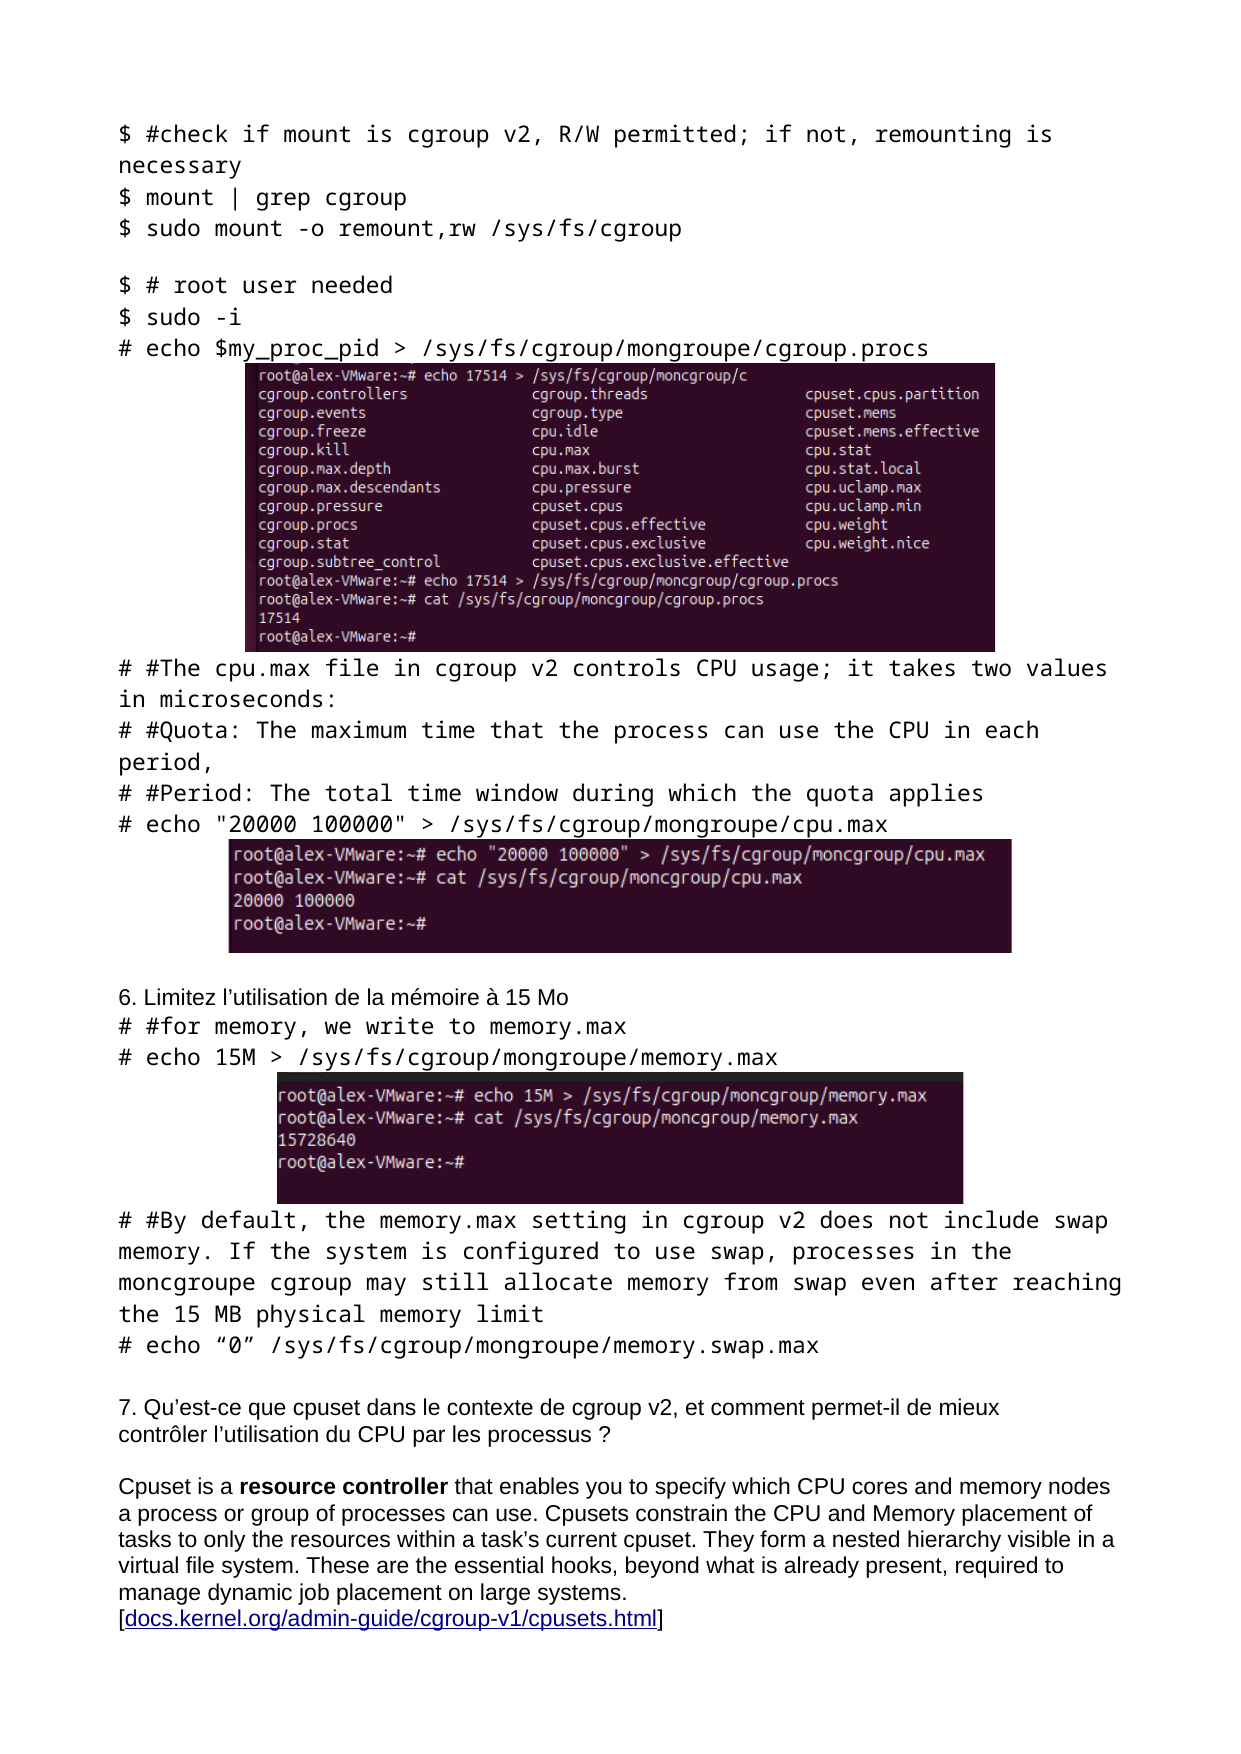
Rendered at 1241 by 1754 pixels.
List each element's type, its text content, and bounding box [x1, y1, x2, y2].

text # echo $my_proc_pid > /sys/fs/cgroup/mongroupe/cgroup.procs [118, 332, 1122, 363]
text Cpuset is a resource controller that enables you to specify which CPU cores and memory nodes a process or group of processes can use. Cpusets constrain the CPU and Memory placement of tasks to only the resources within a task’s current cpuset. They form a nested hierarchy visible in a virtual file system. These are the essential hooks, beyond what is already present, required to manage dynamic job placement on large systems. [docs.kernel.org/admin-guide/cgroup-v1/cpusets.html] [118, 1447, 1122, 1631]
text # #Period: The total time window during which the quota applies [118, 777, 1122, 808]
text # #By default, the memory.max setting in cgroup v2 does not include swap memory. If the system is configured to use swap, processes in the moncgroupe cgroup may still allocate memory from swap even after reaching the 15 MB physical memory limit [118, 1204, 1122, 1329]
text # echo 15M > /sys/fs/cgroup/mongroupe/memory.max [118, 1041, 1122, 1072]
text $ #check if mount is cgroup v2, R/W permitted; if not, remounting is necessary [118, 118, 1122, 181]
text $ sudo mount -o remount,rw /sys/fs/cgroup [118, 212, 1122, 243]
text # #The cpu.max file in cgroup v2 controls CPU usage; it takes two values in microseconds: [118, 652, 1122, 714]
text # echo “0” /sys/fs/cgroup/mongroupe/memory.swap.max [118, 1329, 1122, 1360]
text 7. Qu’est-ce que cpuset dans le contexte de cgroup v2, et comment permet-il de mieux contrôler l’utilisation du CPU par les processus ? [118, 1394, 1122, 1447]
text # #Quota: The maximum time that the process can use the CPU in each period, [118, 714, 1122, 777]
text 6. Limitez l’utilisation de la mémoire à 15 Mo # #for memory, we write to memory.max [118, 984, 1122, 1041]
text $ sudo -i [118, 301, 1122, 332]
text $ # root user needed [118, 243, 1122, 301]
text $ mount | grep cgroup [118, 181, 1122, 212]
text # echo "20000 100000" > /sys/fs/cgroup/mongroupe/cpu.max [118, 808, 1122, 839]
